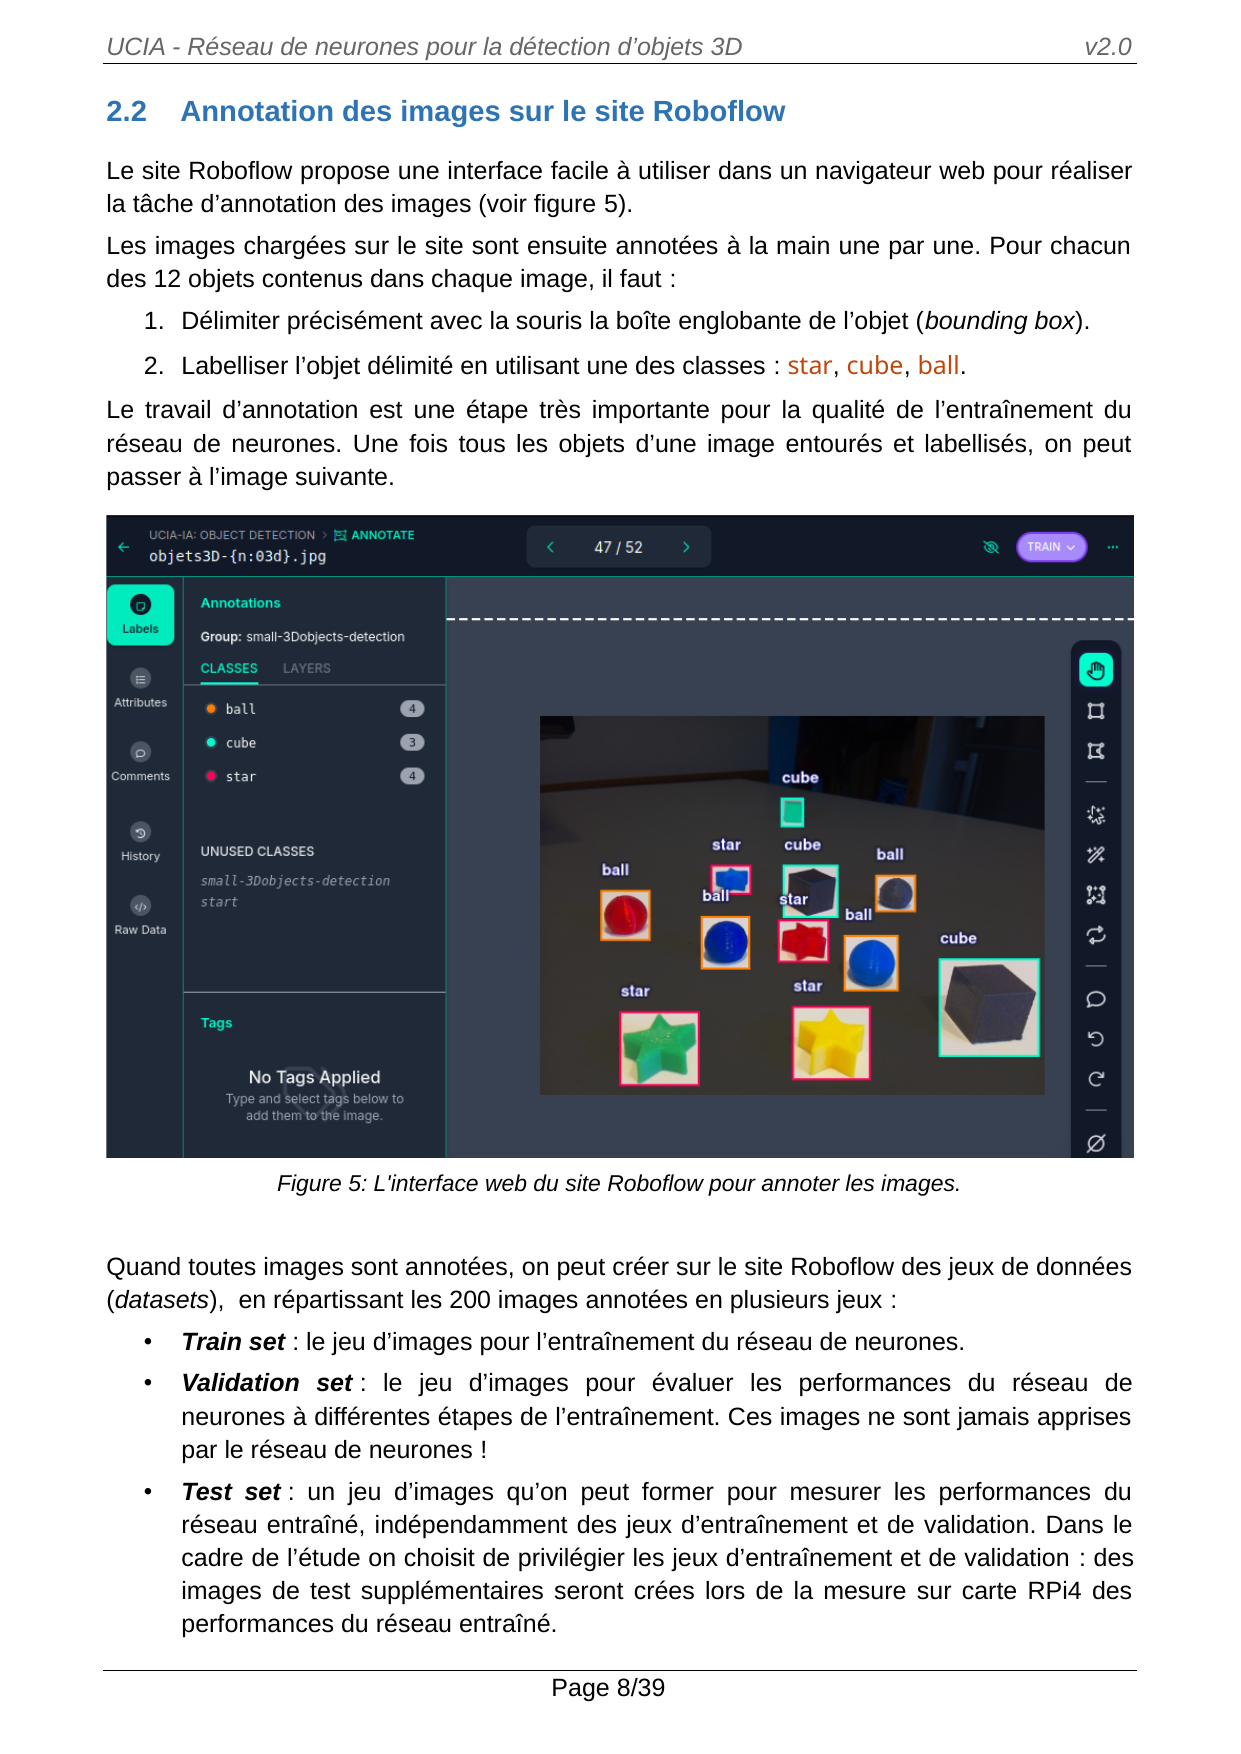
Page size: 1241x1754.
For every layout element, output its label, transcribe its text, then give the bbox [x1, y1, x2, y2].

picture [106, 515, 1134, 1158]
list Train set : le jeu d’images pour l’entraînement du réseau de neurones. [144, 1326, 1134, 1355]
text Le site Roboflow propose une interface facile à utiliser dans un navigateur web pour réaliser la tâche d’annotation des images (voir figure 5). [106, 156, 1134, 218]
text Le travail d’annotation est une étape très importante pour la qualité de l’entraînement du réseau de neurones. Une fois tous les objets d’une image entourés et labellisés, on peut passer à l’image suivante. [106, 396, 1134, 490]
subtitle Annotation des images sur le site Roboflow [106, 94, 1134, 127]
text Figure 5: L'interface web du site Roboflow pour annoter les images. [106, 1158, 1134, 1197]
list Délimiter précisément avec la souris la boîte englobante de l’objet (bounding box). [144, 306, 1134, 334]
text Quand toutes images sont annotées, on peut créer sur le site Roboflow des jeux de données (datasets), en répartissant les 200 images annotées en plusieurs jeux : [106, 1252, 1134, 1313]
list Validation set : le jeu d’images pour évaluer les performances du réseau de neurones à différentes étapes de l’entraînement. Ces images ne sont jamais apprises par le réseau de neurones ! [144, 1368, 1134, 1463]
list Labelliser l’objet délimité en utilisant une des classes : star, cube, ball. [144, 347, 1134, 382]
text Les images chargées sur le site sont ensuite annotées à la main une par une. Pour chacun des 12 objets contenus dans chaque image, il faut : [106, 231, 1134, 292]
list Test set : un jeu d’images qu’on peut former pour mesurer les performances du réseau entraîné, indépendamment des jeux d’entraînement et de validation. Dans le cadre de l’étude on choisit de privilégier les jeux d’entraînement et de validation : des images de test supplémentaires seront crées lors de la mesure sur carte RPi4 des performances du réseau entraîné. [144, 1476, 1134, 1637]
